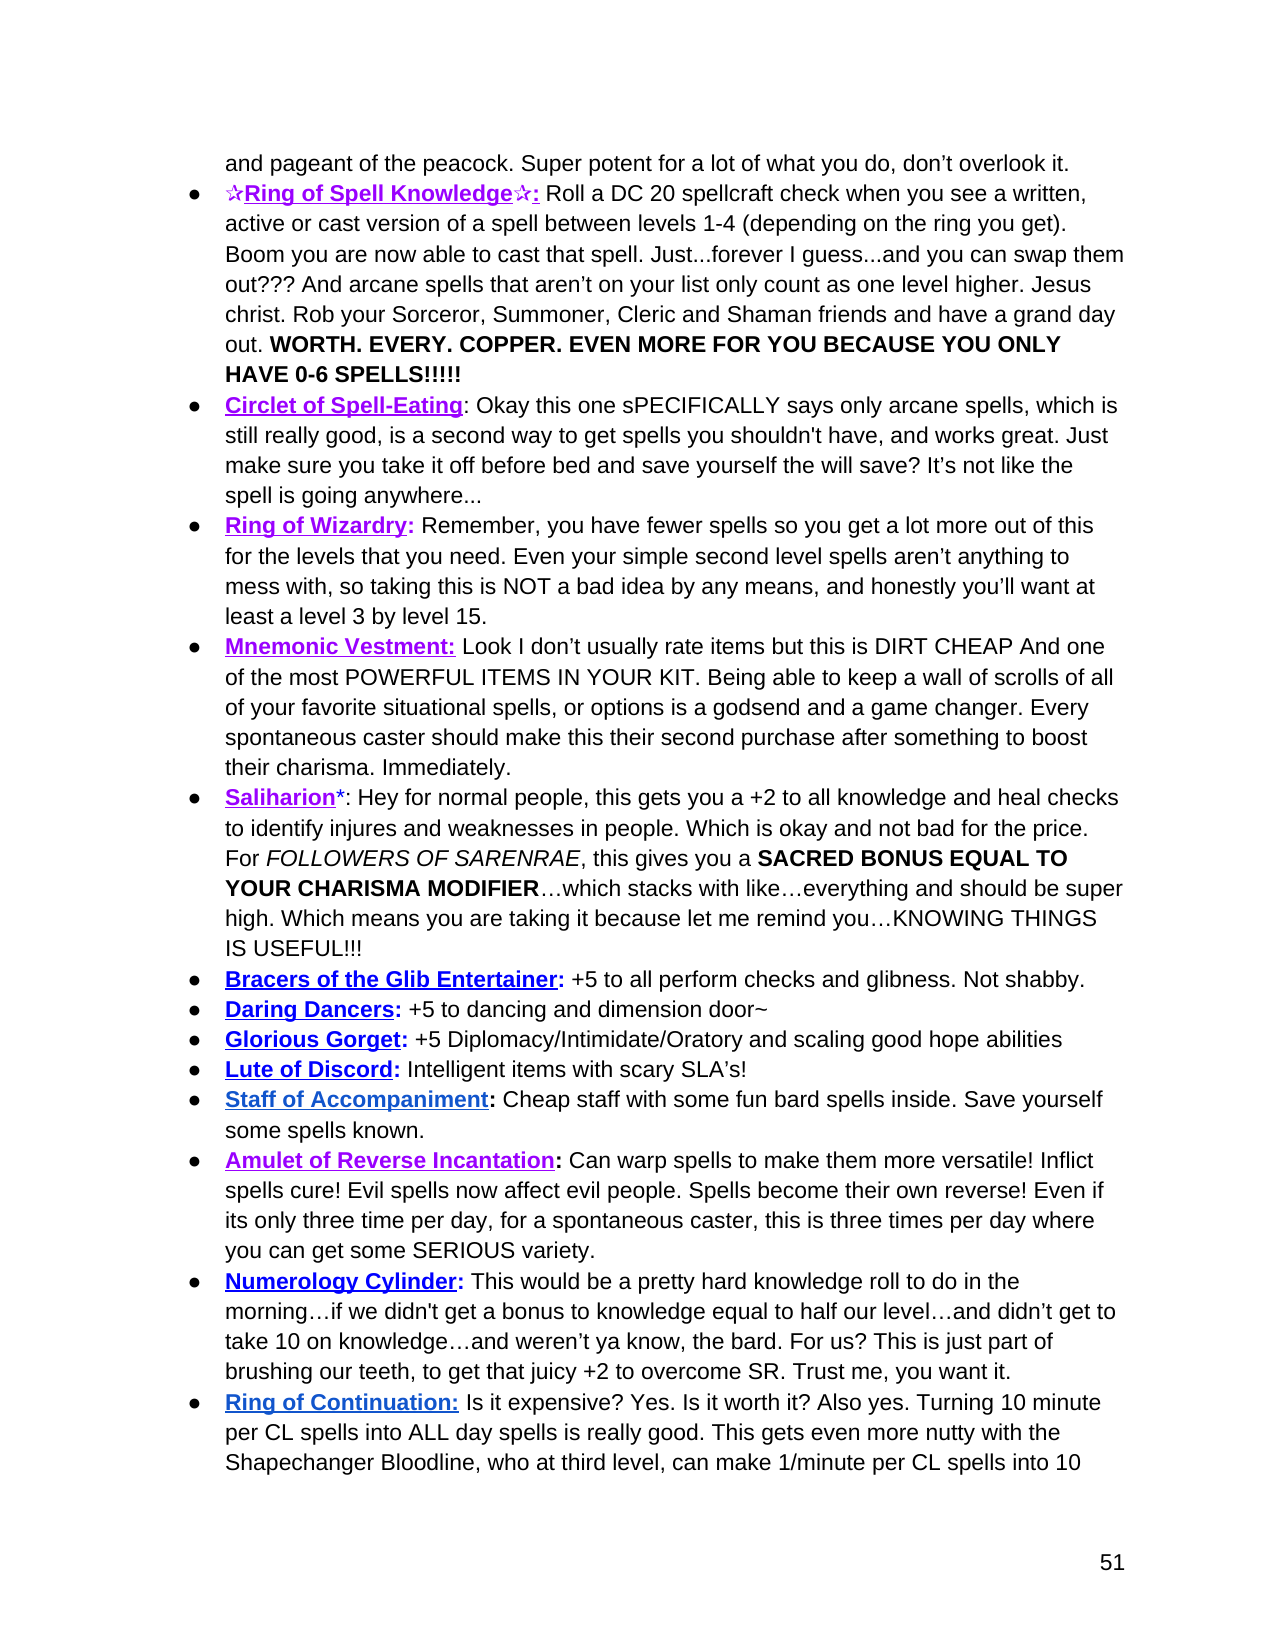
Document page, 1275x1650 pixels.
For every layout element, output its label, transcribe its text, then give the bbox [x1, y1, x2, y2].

list Saliharion*: Hey for normal people, this gets you a +2 to all knowledge and heal checks to identify injures and weaknesses in people. Which is okay and not bad for the price. For FOLLOWERS OF SARENRAE, this gives you a SACRED BONUS EQUAL TO YOUR CHARISMA MODIFIER…which stacks with like…everything and should be super high. Which means you are taking it because let me remind you…KNOWING THINGS IS USEFUL!!! [187, 784, 1125, 962]
list Ring of Continuation: Is it expensive? Yes. Is it worth it? Also yes. Turning 10 minute per CL spells into ALL day spells is really good. This gets even more nutty with the Shapechanger Bloodline, who at third level, can make 1/minute per CL spells into 10 [187, 1388, 1125, 1475]
list and pageant of the peacock. Super potent for a lot of what you do, don’t overlook it. [187, 150, 1125, 176]
list Bracers of the Glib Entertainer: +5 to all perform checks and glibness. Not shabby. [187, 966, 1125, 992]
list Lute of Discord: Intelligent items with scary SLA’s! [187, 1056, 1125, 1083]
list Mnemonic Vestment: Look I don’t usually rate items but this is DIRT CHEAP And one of the most POWERFUL ITEMS IN YOUR KIT. Being able to keep a wall of scrolls of all of your favorite situational spells, or options is a godsend and a game changer. Every spontaneous caster should make this their second purchase after something to boost their charisma. Immediately. [187, 633, 1125, 781]
list Numerology Cylinder: This would be a pretty hard knowledge roll to do in the morning…if we didn't get a bonus to knowledge equal to half our level…and didn’t get to take 10 on knowledge…and weren’t ya know, the bard. For us? This is just part of brushing our teeth, to get that juicy +2 to overcome SR. Trust me, you want it. [187, 1268, 1125, 1385]
list Daring Dancers: +5 to dancing and dimension door~ [187, 996, 1125, 1022]
list Circlet of Spell-Eating: Okay this one sPECIFICALLY says only arcane spells, which is still really good, is a second way to get spells you shouldn't have, and works great. Just make sure you take it off before bed and save yourself the will save? It’s not like the spell is going anywhere... [187, 392, 1125, 509]
list ✰Ring of Spell Knowledge✰: Roll a DC 20 spellcraft check when you see a written, active or cast version of a spell between levels 1-4 (depending on the ring you get). Boom you are now able to cast that spell. Just...forever I guess...and you can swap them out??? And arcane spells that aren’t on your list only count as one level higher. Jesus christ. Rob your Sorceror, Summoner, Cleric and Shaman friends and have a grand day out. WORTH. EVERY. COPPER. EVEN MORE FOR YOU BECAUSE YOU ONLY HAVE 0-6 SPELLS!!!!! [187, 180, 1125, 388]
list Ring of Wizardry: Remember, you have fewer spells so you get a lot more out of this for the levels that you need. Even your simple second level spells aren’t anything to mess with, so taking this is NOT a bad idea by any means, and honestly you’ll want at least a level 3 by level 15. [187, 512, 1125, 629]
list Staff of Accompaniment: Cheap staff with some fun bard spells inside. Save yourself some spells known. [187, 1086, 1125, 1143]
list Amulet of Reverse Incantation: Can warp spells to make them more versatile! Inflict spells cure! Evil spells now affect evil people. Spells become their own reverse! Even if its only three time per day, for a spontaneous caster, this is three times per day where you can get some SERIOUS variety. [187, 1147, 1125, 1264]
list Glorious Gorget: +5 Diplomacy/Intimidate/Oratory and scaling good hope abilities [187, 1026, 1125, 1052]
